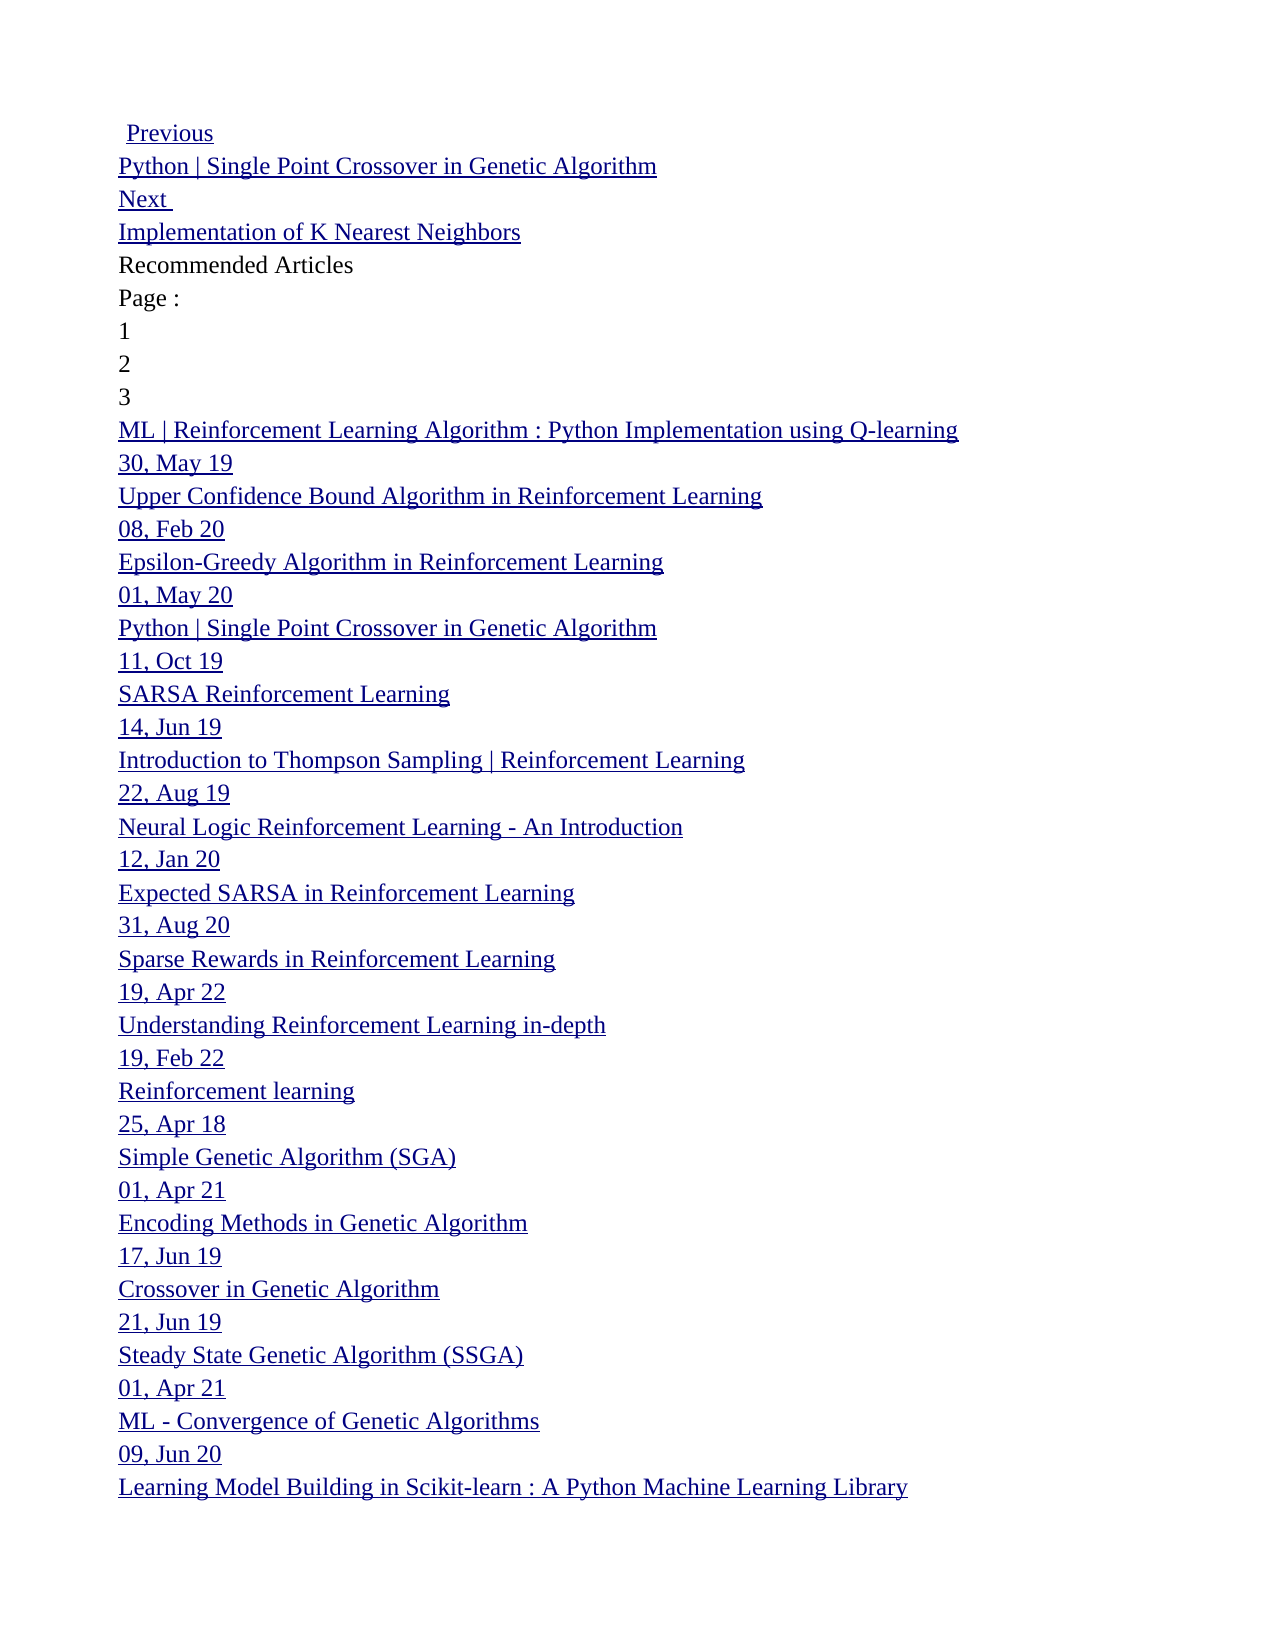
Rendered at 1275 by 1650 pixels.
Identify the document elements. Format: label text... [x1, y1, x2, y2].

text Next [118, 184, 1149, 213]
text Reinforcement learning [118, 1076, 1157, 1104]
text 25, Apr 18 [118, 1109, 1157, 1137]
text 31, Aug 20 [118, 911, 1157, 939]
text Steady State Genetic Algorithm (SSGA) [118, 1340, 1157, 1369]
text Simple Genetic Algorithm (SGA) [118, 1142, 1157, 1171]
text Python | Single Point Crossover in Genetic Algorithm [118, 613, 1157, 642]
text 19, Feb 22 [118, 1043, 1157, 1071]
text 19, Apr 22 [118, 977, 1157, 1005]
text 11, Oct 19 [118, 646, 1157, 675]
text 3 [118, 382, 1157, 411]
text 22, Aug 19 [118, 778, 1157, 807]
text 09, Jun 20 [118, 1439, 1157, 1468]
text 2 [118, 349, 1157, 378]
text Understanding Reinforcement Learning in-depth [118, 1010, 1157, 1038]
text Learning Model Building in Scikit-learn : A Python Machine Learning Library [118, 1472, 1157, 1501]
text Page : [118, 283, 1157, 312]
text ML - Convergence of Genetic Algorithms [118, 1406, 1157, 1435]
text 01, Apr 21 [118, 1175, 1157, 1203]
text Encoding Methods in Genetic Algorithm [118, 1208, 1157, 1237]
text 21, Jun 19 [118, 1307, 1157, 1336]
text SARSA Reinforcement Learning [118, 679, 1157, 708]
text Epsilon-Greedy Algorithm in Reinforcement Learning [118, 547, 1157, 576]
text Crossover in Genetic Algorithm [118, 1274, 1157, 1303]
text 08, Feb 20 [118, 514, 1157, 543]
text Expected SARSA in Reinforcement Learning [118, 878, 1157, 906]
text 12, Jan 20 [118, 844, 1157, 873]
text ML | Reinforcement Learning Algorithm : Python Implementation using Q-learning [118, 415, 1157, 444]
text Upper Confidence Bound Algorithm in Reinforcement Learning [118, 481, 1157, 510]
text Recommended Articles [118, 250, 1157, 279]
text 01, Apr 21 [118, 1373, 1157, 1402]
text Implementation of K Nearest Neighbors [118, 217, 1157, 246]
text 30, May 19 [118, 448, 1157, 477]
text Sparse Rewards in Reinforcement Learning [118, 944, 1157, 972]
text 01, May 20 [118, 580, 1157, 609]
text 1 [118, 316, 1157, 345]
text Python | Single Point Crossover in Genetic Algorithm [118, 151, 1157, 180]
text 17, Jun 19 [118, 1241, 1157, 1269]
text Neural Logic Reinforcement Learning - An Introduction [118, 812, 1157, 840]
text Previous [126, 118, 1157, 147]
text 14, Jun 19 [118, 712, 1157, 741]
text Introduction to Thompson Sampling | Reinforcement Learning [118, 746, 1157, 774]
